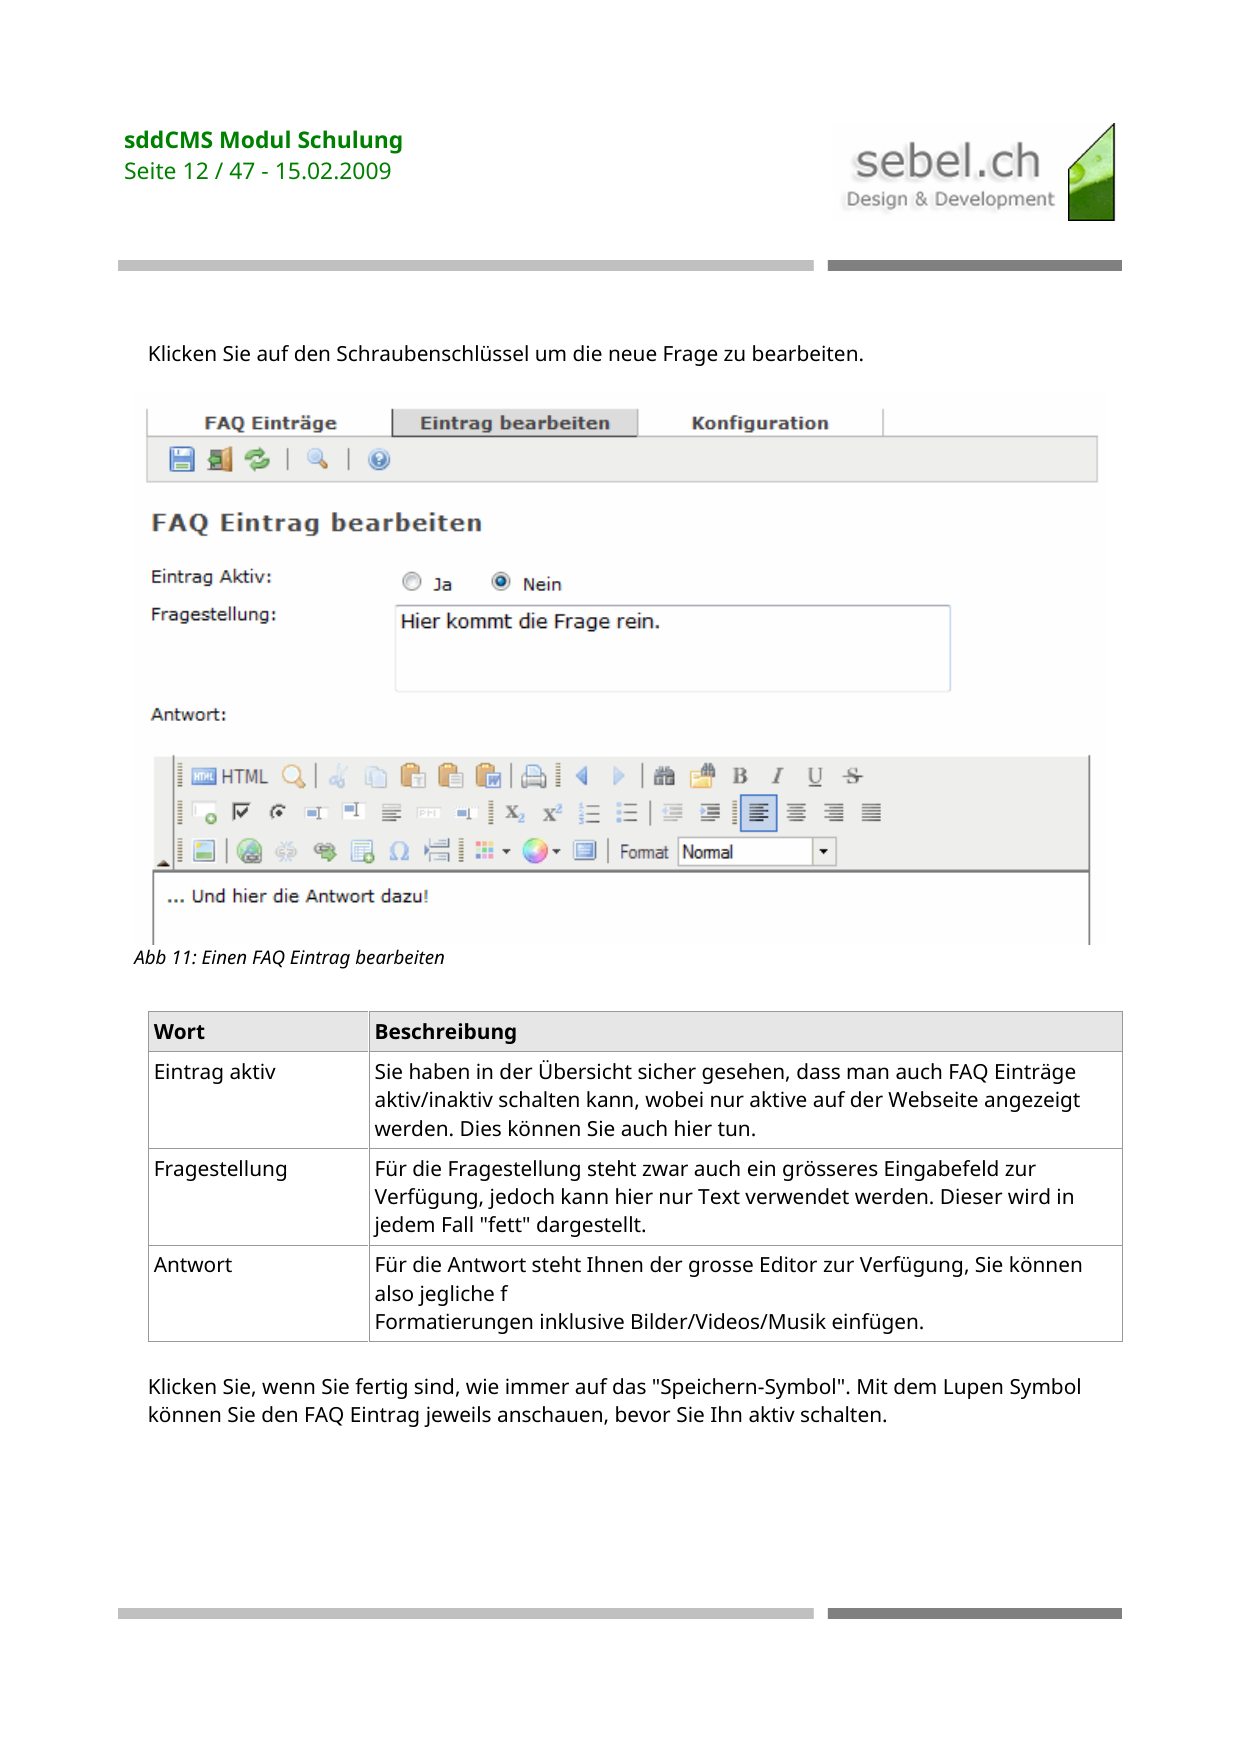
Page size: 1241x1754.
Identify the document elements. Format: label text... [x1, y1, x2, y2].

table_cell Für die Fragestellung steht zwar auch ein grösseres Eingabefeld zur Verfügung, jedoch kann hier nur Text verwendet werden. Dieser wird in jedem Fall "fett" dargestellt. [370, 1149, 1122, 1245]
table_header Wort [149, 1012, 368, 1051]
text Abb 11: Einen FAQ Eintrag bearbeiten [134, 945, 1106, 970]
table_cell Fragestellung [149, 1149, 368, 1245]
table_cell Für die Antwort steht Ihnen der grosse Editor zur Verfügung, Sie können also jegliche f Formatierungen inklusive Bilder/Videos/Musik einfügen. [370, 1246, 1122, 1341]
text Klicken Sie auf den Schraubenschlüssel um die neue Frage zu bearbeiten. [148, 339, 1122, 368]
text Klicken Sie, wenn Sie fertig sind, wie immer auf das "Speichern-Symbol". Mit dem Lupen Symbol können Sie den FAQ Eintrag jeweils anschauen, bevor Sie Ihn aktiv schalten. [148, 1372, 1122, 1429]
picture [118, 1608, 1122, 1619]
picture [118, 260, 1122, 271]
table_header Beschreibung [370, 1012, 1122, 1051]
table_cell Eintrag aktiv [149, 1052, 368, 1148]
table_cell Sie haben in der Übersicht sicher gesehen, dass man auch FAQ Einträge aktiv/inaktiv schalten kann, wobei nur aktive auf der Webseite angezeigt werden. Dies können Sie auch hier tun. [370, 1052, 1122, 1148]
table_cell Antwort [149, 1246, 368, 1341]
picture [134, 392, 1106, 945]
